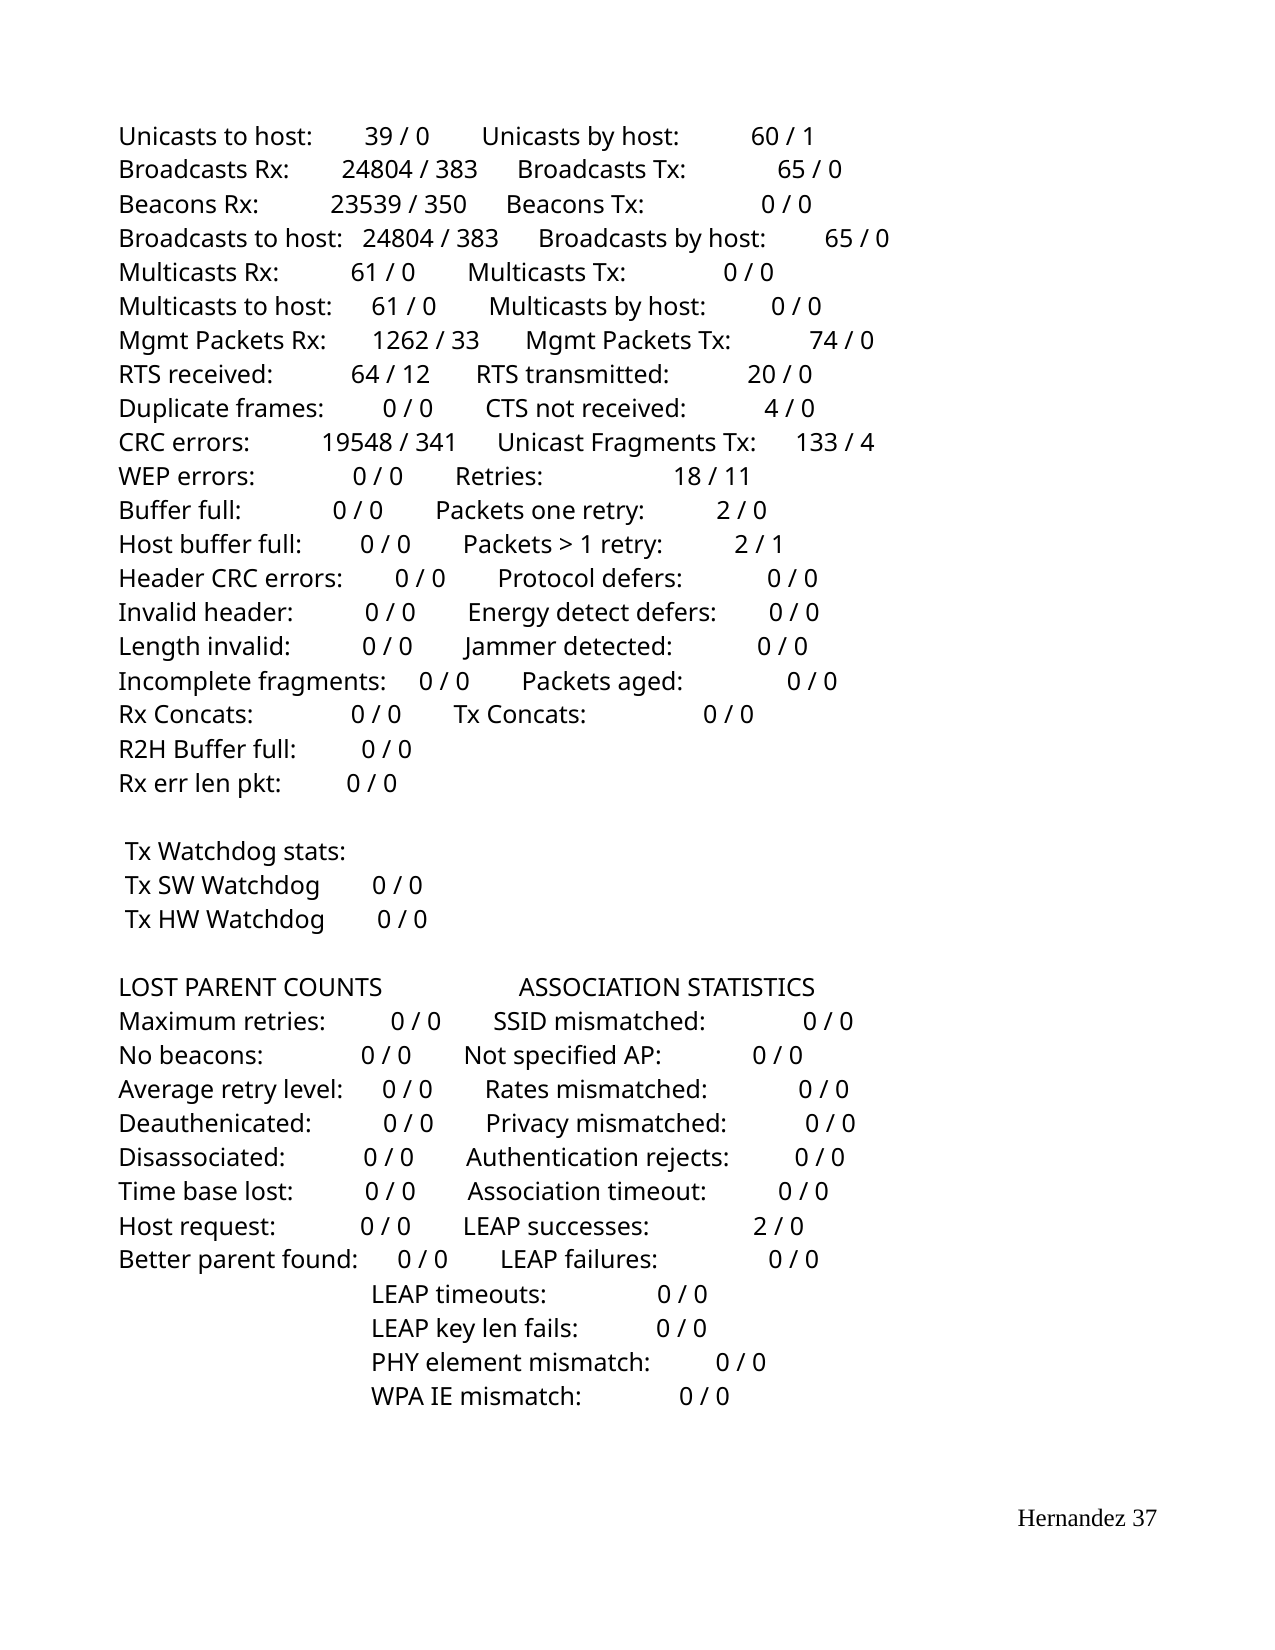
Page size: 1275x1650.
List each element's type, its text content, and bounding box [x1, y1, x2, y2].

text LEAP key len fails: 0 / 0 [118, 1310, 1157, 1344]
text PHY element mismatch: 0 / 0 [118, 1344, 1157, 1378]
text Mgmt Packets Rx: 1262 / 33 Mgmt Packets Tx: 74 / 0 [118, 322, 1157, 357]
text Broadcasts to host: 24804 / 383 Broadcasts by host: 65 / 0 [118, 220, 1157, 254]
text Buffer full: 0 / 0 Packets one retry: 2 / 0 [118, 493, 1157, 527]
text R2H Buffer full: 0 / 0 [118, 731, 1157, 765]
text LOST PARENT COUNTS ASSOCIATION STATISTICS [118, 970, 1157, 1004]
text Multicasts Rx: 61 / 0 Multicasts Tx: 0 / 0 [118, 254, 1157, 288]
text Time base lost: 0 / 0 Association timeout: 0 / 0 [118, 1174, 1157, 1208]
text Beacons Rx: 23539 / 350 Beacons Tx: 0 / 0 [118, 186, 1157, 220]
text Invalid header: 0 / 0 Energy detect defers: 0 / 0 [118, 595, 1157, 629]
text WPA IE mismatch: 0 / 0 [118, 1378, 1157, 1412]
text WEP errors: 0 / 0 Retries: 18 / 11 [118, 459, 1157, 493]
text No beacons: 0 / 0 Not specified AP: 0 / 0 [118, 1038, 1157, 1072]
text Header CRC errors: 0 / 0 Protocol defers: 0 / 0 [118, 561, 1157, 595]
text RTS received: 64 / 12 RTS transmitted: 20 / 0 [118, 357, 1157, 391]
text Tx SW Watchdog 0 / 0 [118, 867, 1157, 902]
text Host buffer full: 0 / 0 Packets > 1 retry: 2 / 1 [118, 527, 1157, 561]
text CRC errors: 19548 / 341 Unicast Fragments Tx: 133 / 4 [118, 425, 1157, 459]
text Deauthenicated: 0 / 0 Privacy mismatched: 0 / 0 [118, 1106, 1157, 1140]
text LEAP timeouts: 0 / 0 [118, 1276, 1157, 1310]
text Tx HW Watchdog 0 / 0 [118, 902, 1157, 936]
text Incomplete fragments: 0 / 0 Packets aged: 0 / 0 [118, 663, 1157, 697]
text Length invalid: 0 / 0 Jammer detected: 0 / 0 [118, 629, 1157, 663]
text Rx err len pkt: 0 / 0 [118, 765, 1157, 799]
text Duplicate frames: 0 / 0 CTS not received: 4 / 0 [118, 391, 1157, 425]
text Average retry level: 0 / 0 Rates mismatched: 0 / 0 [118, 1072, 1157, 1106]
text Multicasts to host: 61 / 0 Multicasts by host: 0 / 0 [118, 288, 1157, 322]
text Unicasts to host: 39 / 0 Unicasts by host: 60 / 1 [118, 118, 1157, 152]
text Broadcasts Rx: 24804 / 383 Broadcasts Tx: 65 / 0 [118, 152, 1157, 186]
text Better parent found: 0 / 0 LEAP failures: 0 / 0 [118, 1242, 1157, 1276]
text Tx Watchdog stats: [118, 833, 1157, 867]
text Maximum retries: 0 / 0 SSID mismatched: 0 / 0 [118, 1004, 1157, 1038]
text Disassociated: 0 / 0 Authentication rejects: 0 / 0 [118, 1140, 1157, 1174]
text Rx Concats: 0 / 0 Tx Concats: 0 / 0 [118, 697, 1157, 731]
text Host request: 0 / 0 LEAP successes: 2 / 0 [118, 1208, 1157, 1242]
